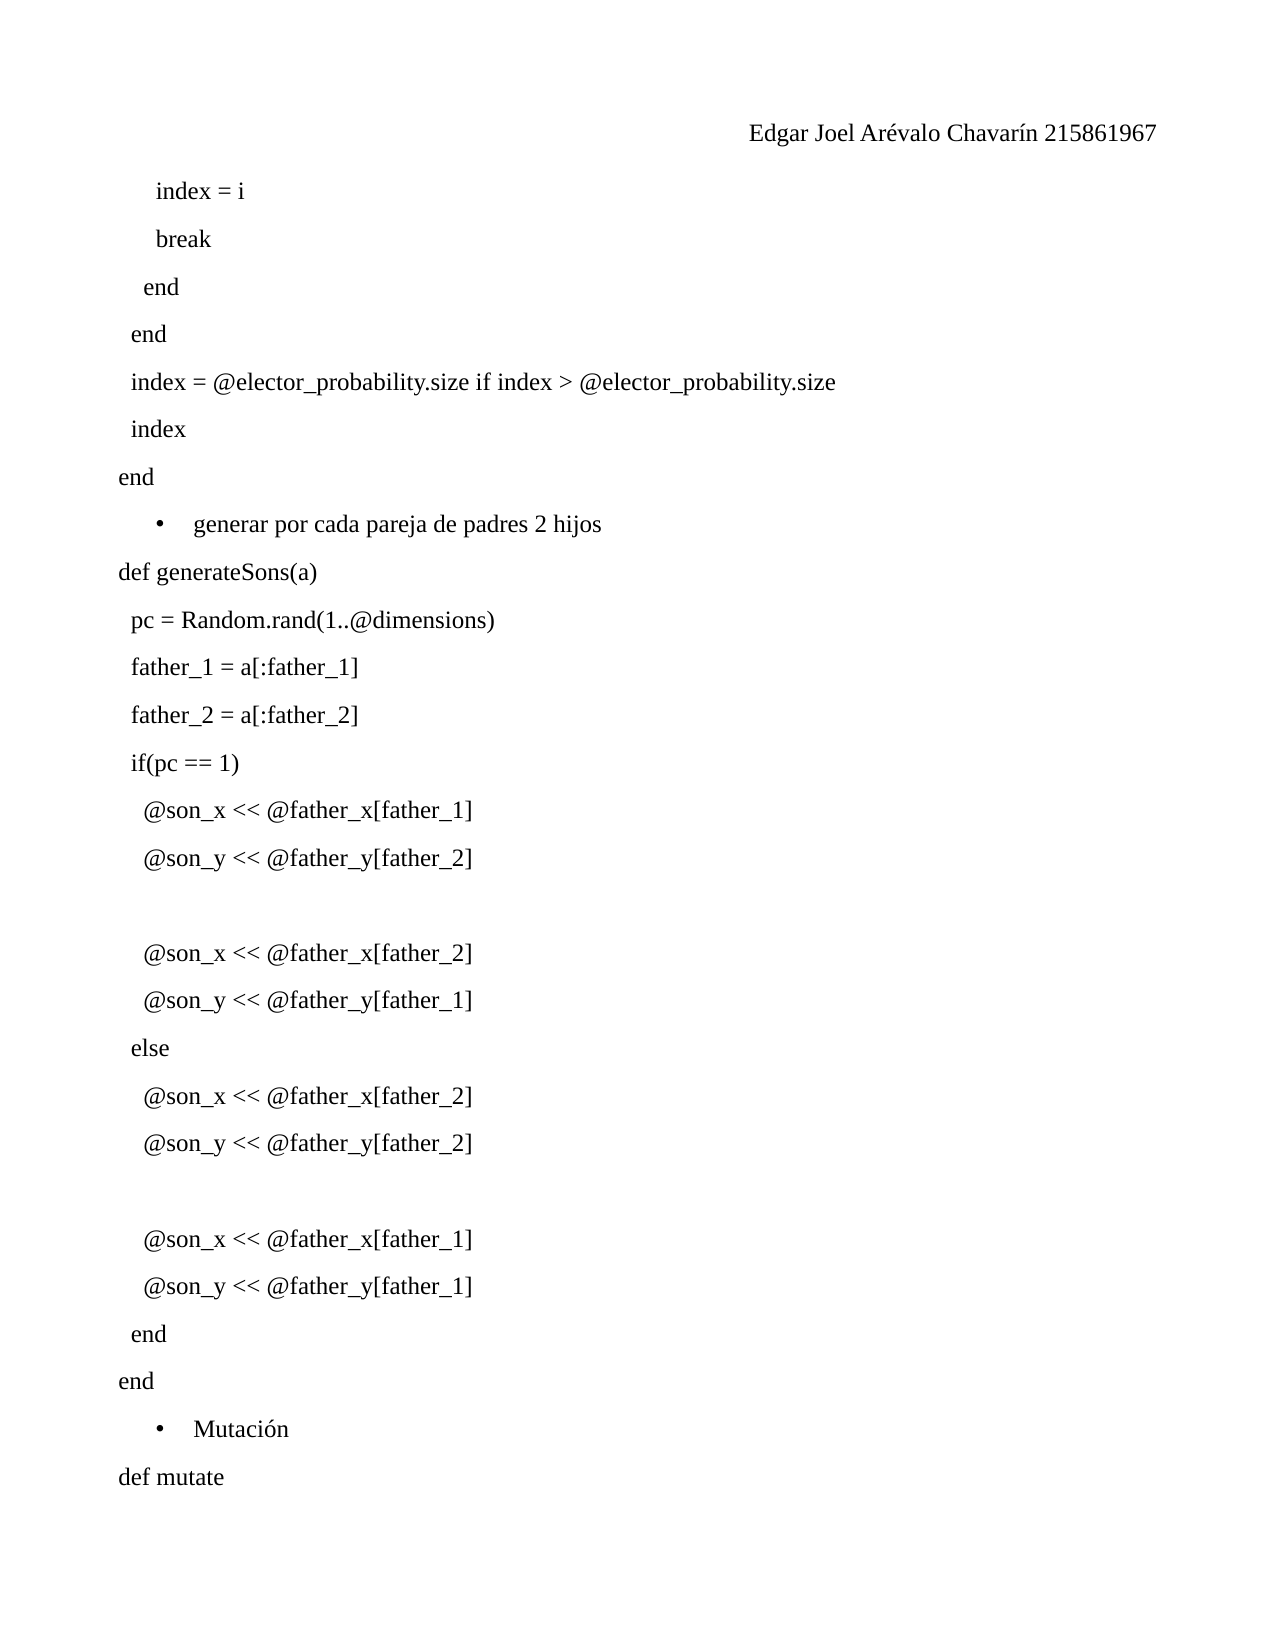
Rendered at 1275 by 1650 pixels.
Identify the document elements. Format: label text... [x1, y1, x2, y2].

text @son_y << @father_y[father_1] [118, 986, 1157, 1014]
list generar por cada pareja de padres 2 hijos [156, 509, 1157, 538]
text def mutate [118, 1462, 1157, 1490]
text end [118, 1319, 1157, 1348]
text def generateSons(a) [118, 557, 1157, 586]
text break [118, 224, 1157, 253]
text else [118, 1033, 1157, 1062]
text end [118, 319, 1157, 348]
text @son_x << @father_x[father_2] [118, 938, 1157, 967]
text @son_y << @father_y[father_2] [118, 1128, 1157, 1157]
text if(pc == 1) [118, 748, 1157, 776]
text end [118, 272, 1157, 300]
text @son_x << @father_x[father_1] [118, 1224, 1157, 1252]
text @son_x << @father_x[father_1] [118, 795, 1157, 824]
text index = i [118, 176, 1157, 205]
text father_1 = a[:father_1] [118, 652, 1157, 681]
text pc = Random.rand(1..@dimensions) [118, 605, 1157, 633]
text index [118, 414, 1157, 443]
text @son_y << @father_y[father_1] [118, 1271, 1157, 1300]
text father_2 = a[:father_2] [118, 700, 1157, 729]
text index = @elector_probability.size if index > @elector_probability.size [118, 367, 1157, 396]
text end [118, 1366, 1157, 1395]
text @son_y << @father_y[father_2] [118, 843, 1157, 872]
list Mutación [156, 1414, 1157, 1443]
text @son_x << @father_x[father_2] [118, 1081, 1157, 1109]
text end [118, 462, 1157, 491]
